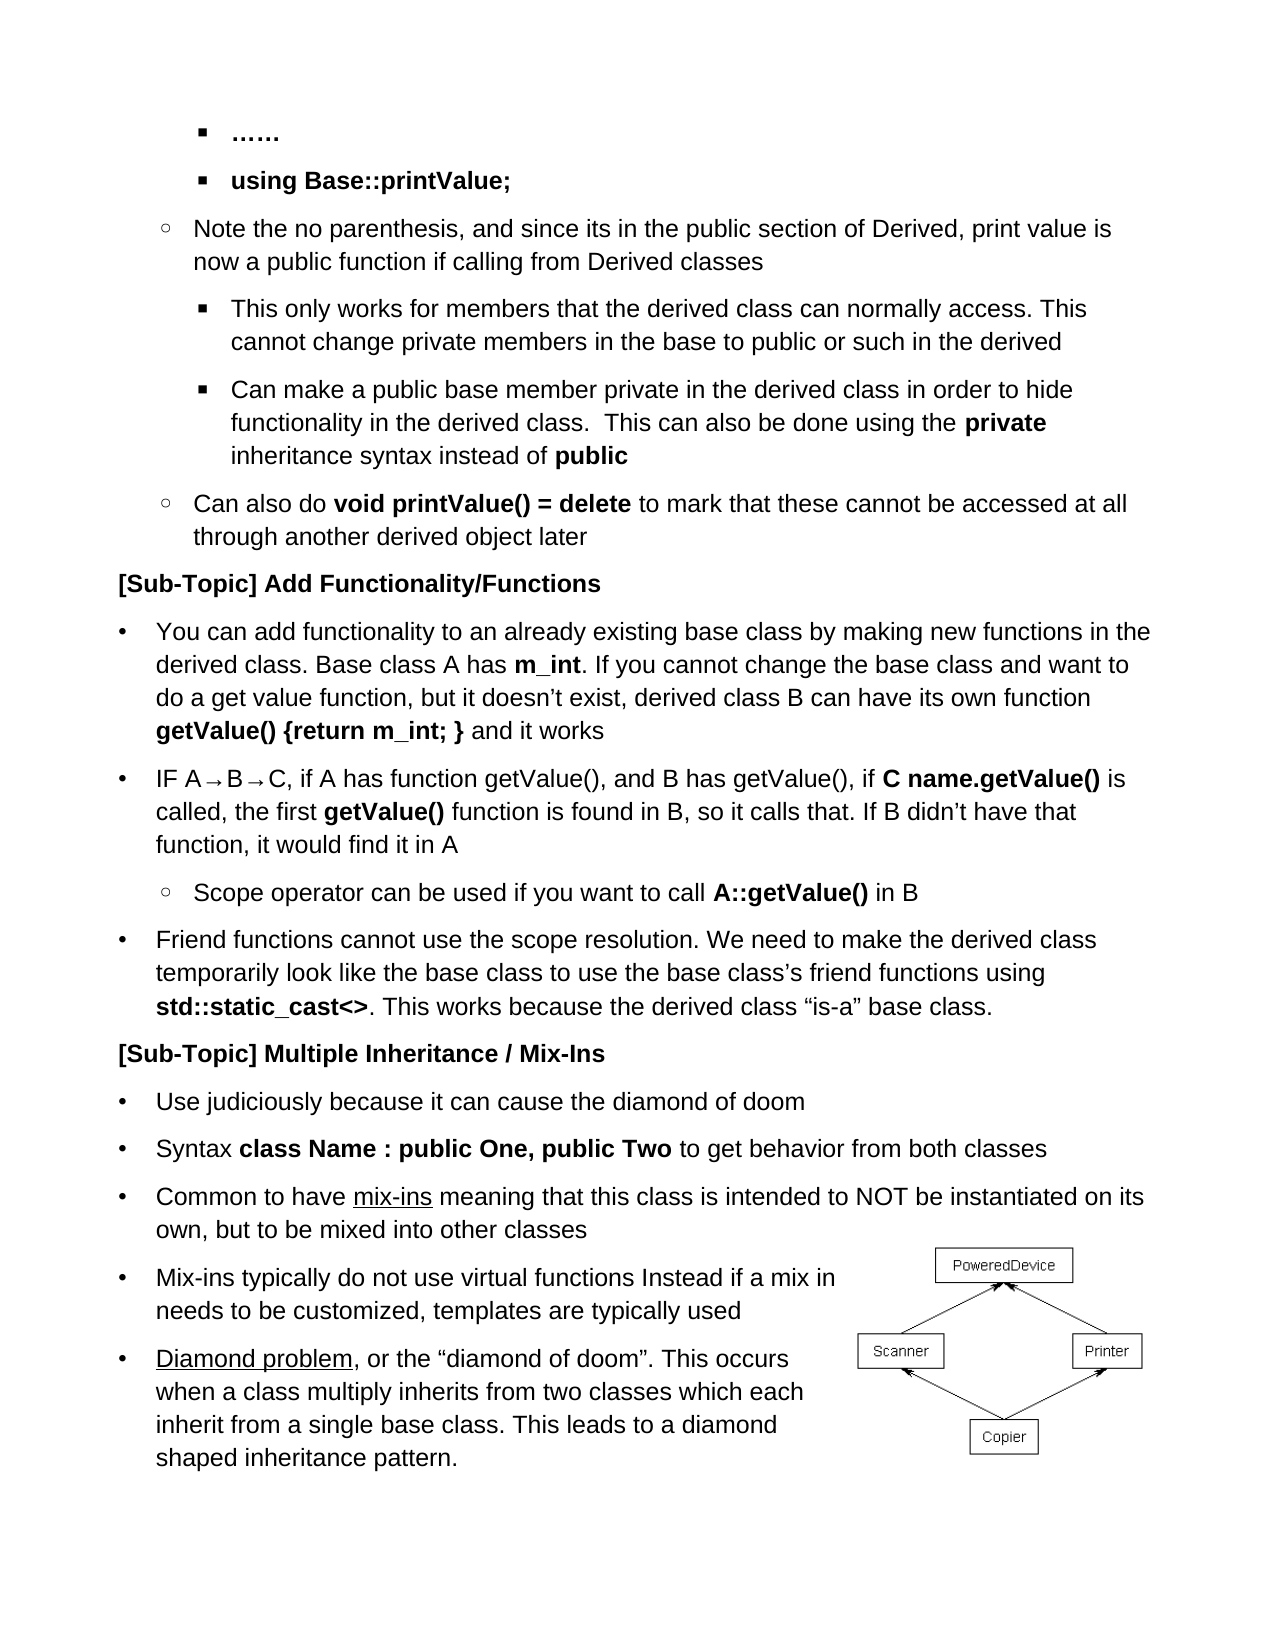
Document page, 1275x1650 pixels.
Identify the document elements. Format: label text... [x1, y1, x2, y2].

list Friend functions cannot use the scope resolution. We need to make the derived class temporarily look like the base class to use the base class’s friend functions using std::static_cast<>. This works because the derived class “is-a” base class. [118, 925, 1157, 1020]
list …… [193, 118, 1157, 147]
list This only works for members that the derived class can normally access. This cannot change private members in the base to public or such in the derived [193, 294, 1157, 356]
list Can also do void printValue() = delete to mark that these cannot be accessed at all through another derived object later [156, 489, 1157, 551]
list Can make a public base member private in the derived class in order to hide functionality in the derived class. This can also be done using the private inheritance syntax instead of public [193, 375, 1157, 470]
list You can add functionality to an already existing base class by making new functions in the derived class. Base class A has m_int. If you cannot change the base class and want to do a get value function, but it doesn’t exist, derived class B can have its own function getValue() {return m_int; } and it works [118, 617, 1157, 745]
list Scope operator can be used if you want to call A::getValue() in B [156, 878, 1157, 906]
list Use judiciously because it can cause the diamond of doom [118, 1087, 1157, 1116]
list Diamond problem, or the “diamond of doom”. This occurs when a class multiply inherits from two classes which each inherit from a single base class. This leads to a diamond shaped inheritance pattern. [118, 1343, 1157, 1471]
list IF A→B→C, if A has function getValue(), and B has getValue(), if C name.getValue() is called, the first getValue() function is found in B, so it calls that. If B didn’t have that function, it would find it in A [118, 764, 1157, 859]
list Common to have mix-ins meaning that this class is intended to NOT be instantiated on its own, but to be mixed into other classes [118, 1182, 1157, 1244]
list Note the no parenthesis, and since its in the public section of Derived, print value is now a public function if calling from Derived classes [156, 213, 1157, 275]
text [Sub-Topic] Multiple Inheritance / Mix-Ins [118, 1039, 1157, 1068]
list using Base::printValue; [193, 166, 1157, 195]
picture [846, 1235, 1153, 1464]
text [Sub-Topic] Add Functionality/Functions [118, 569, 1157, 598]
list Mix-ins typically do not use virtual functions Instead if a mix in needs to be customized, templates are typically used [118, 1263, 846, 1325]
list Syntax class Name : public One, public Two to get behavior from both classes [118, 1134, 1157, 1163]
